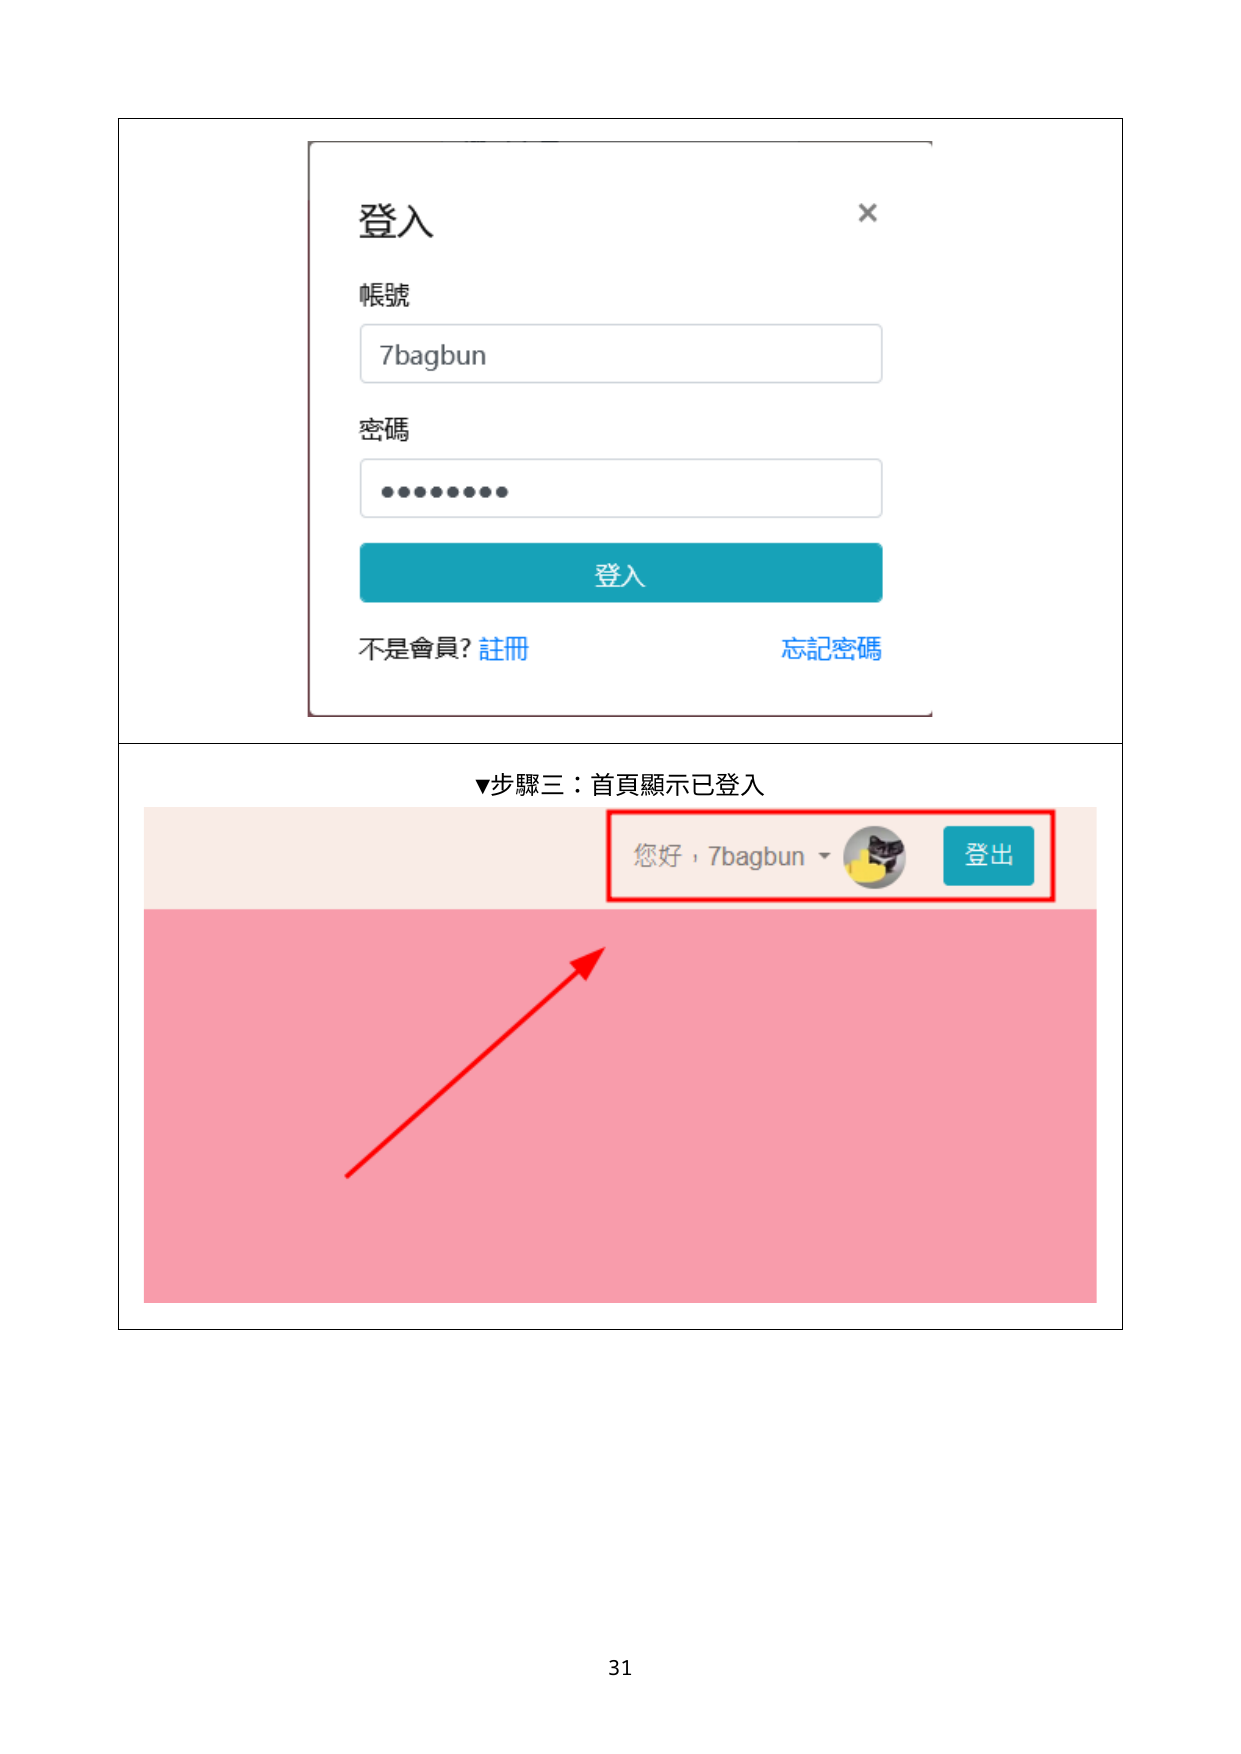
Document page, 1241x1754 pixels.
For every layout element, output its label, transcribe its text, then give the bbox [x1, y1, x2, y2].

table_cell [119, 119, 1122, 742]
picture [143, 807, 1097, 1303]
table_cell ▼步驟三：首頁顯示已登入 [119, 744, 1122, 1328]
picture [307, 141, 933, 717]
